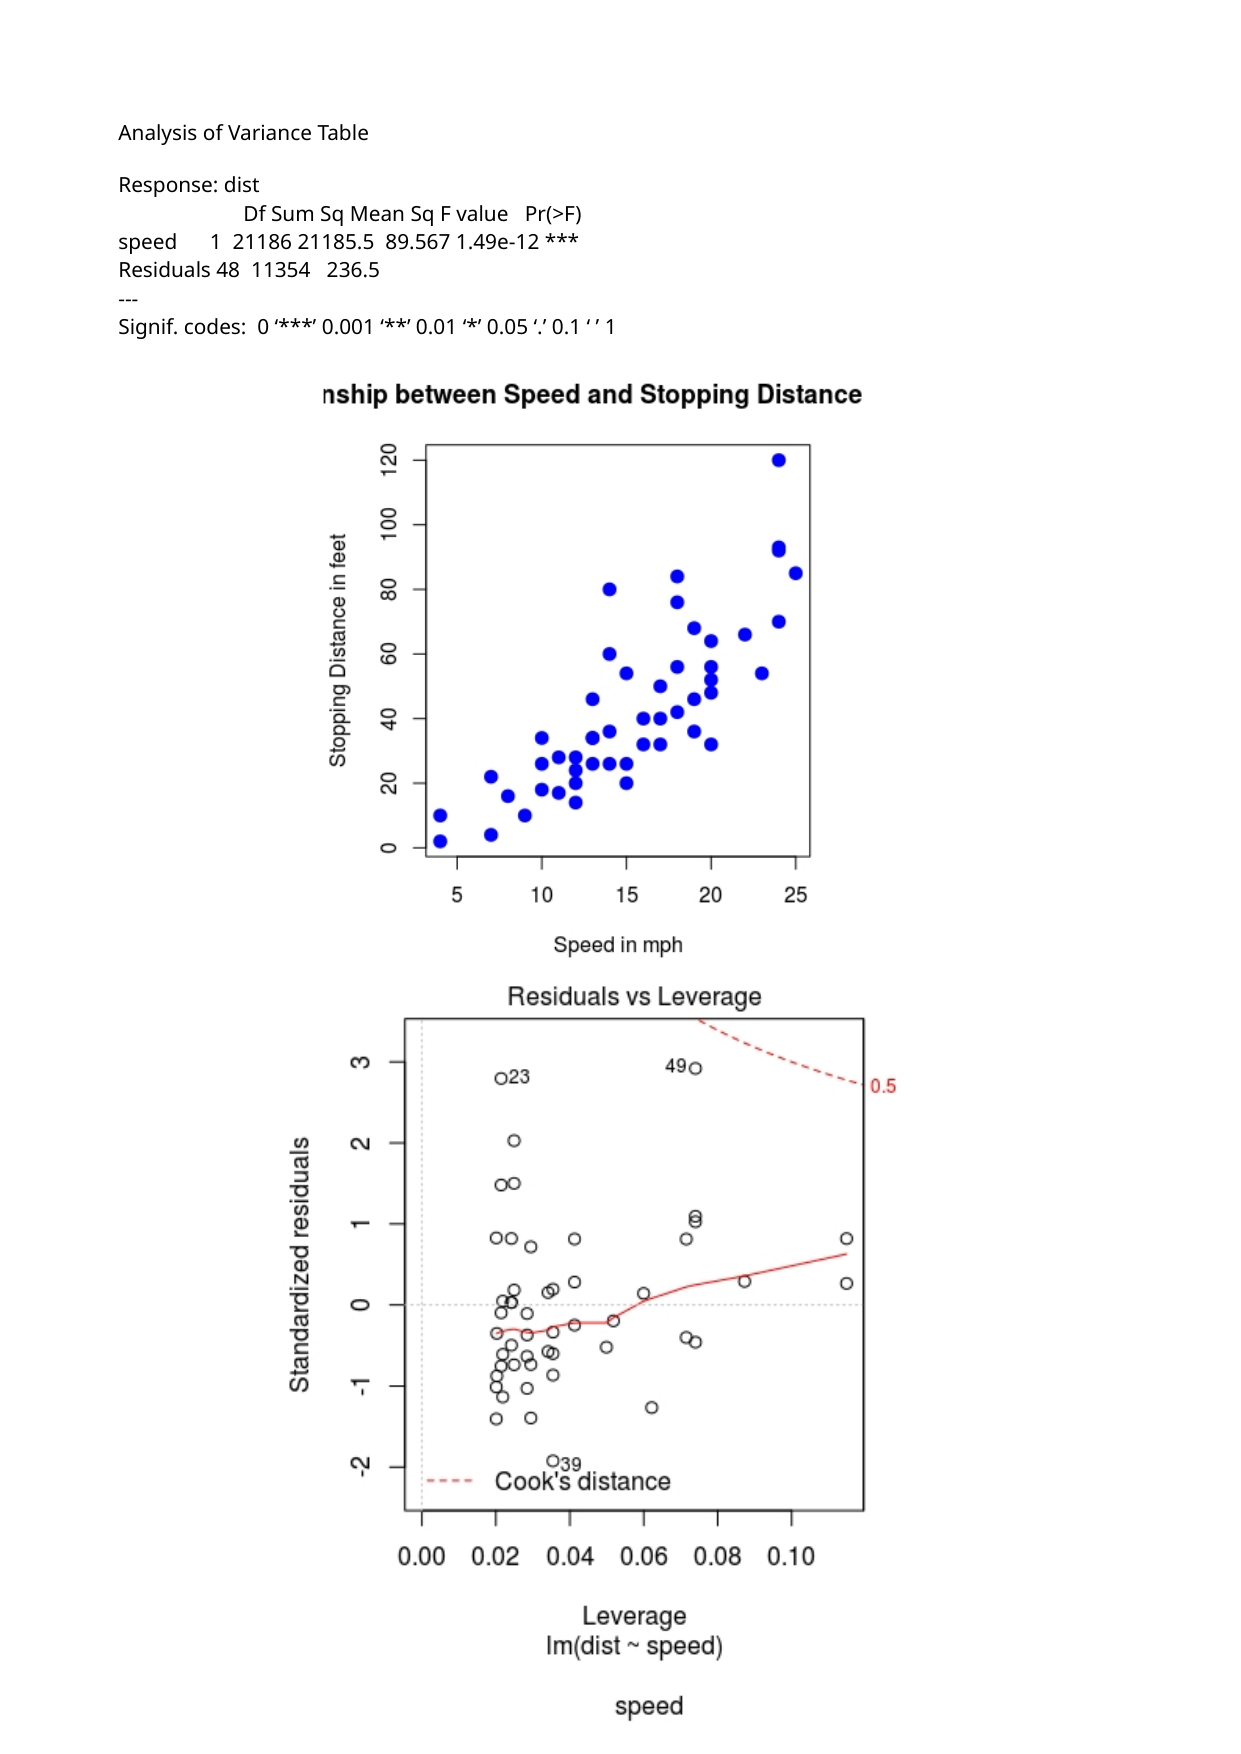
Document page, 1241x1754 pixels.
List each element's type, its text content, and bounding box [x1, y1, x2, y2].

text Signif. codes: 0 ‘***’ 0.001 ‘**’ 0.01 ‘*’ 0.05 ‘.’ 0.1 ‘ ’ 1 [118, 312, 1122, 341]
text Analysis of Variance Table [118, 118, 1122, 147]
text Df Sum Sq Mean Sq F value Pr(>F) [118, 199, 1122, 227]
text speed 1 21186 21185.5 89.567 1.49e-12 *** [118, 227, 1122, 256]
text --- [118, 284, 1122, 312]
text Residuals 48 11354 236.5 [118, 256, 1122, 284]
text Response: dist [118, 170, 1122, 199]
